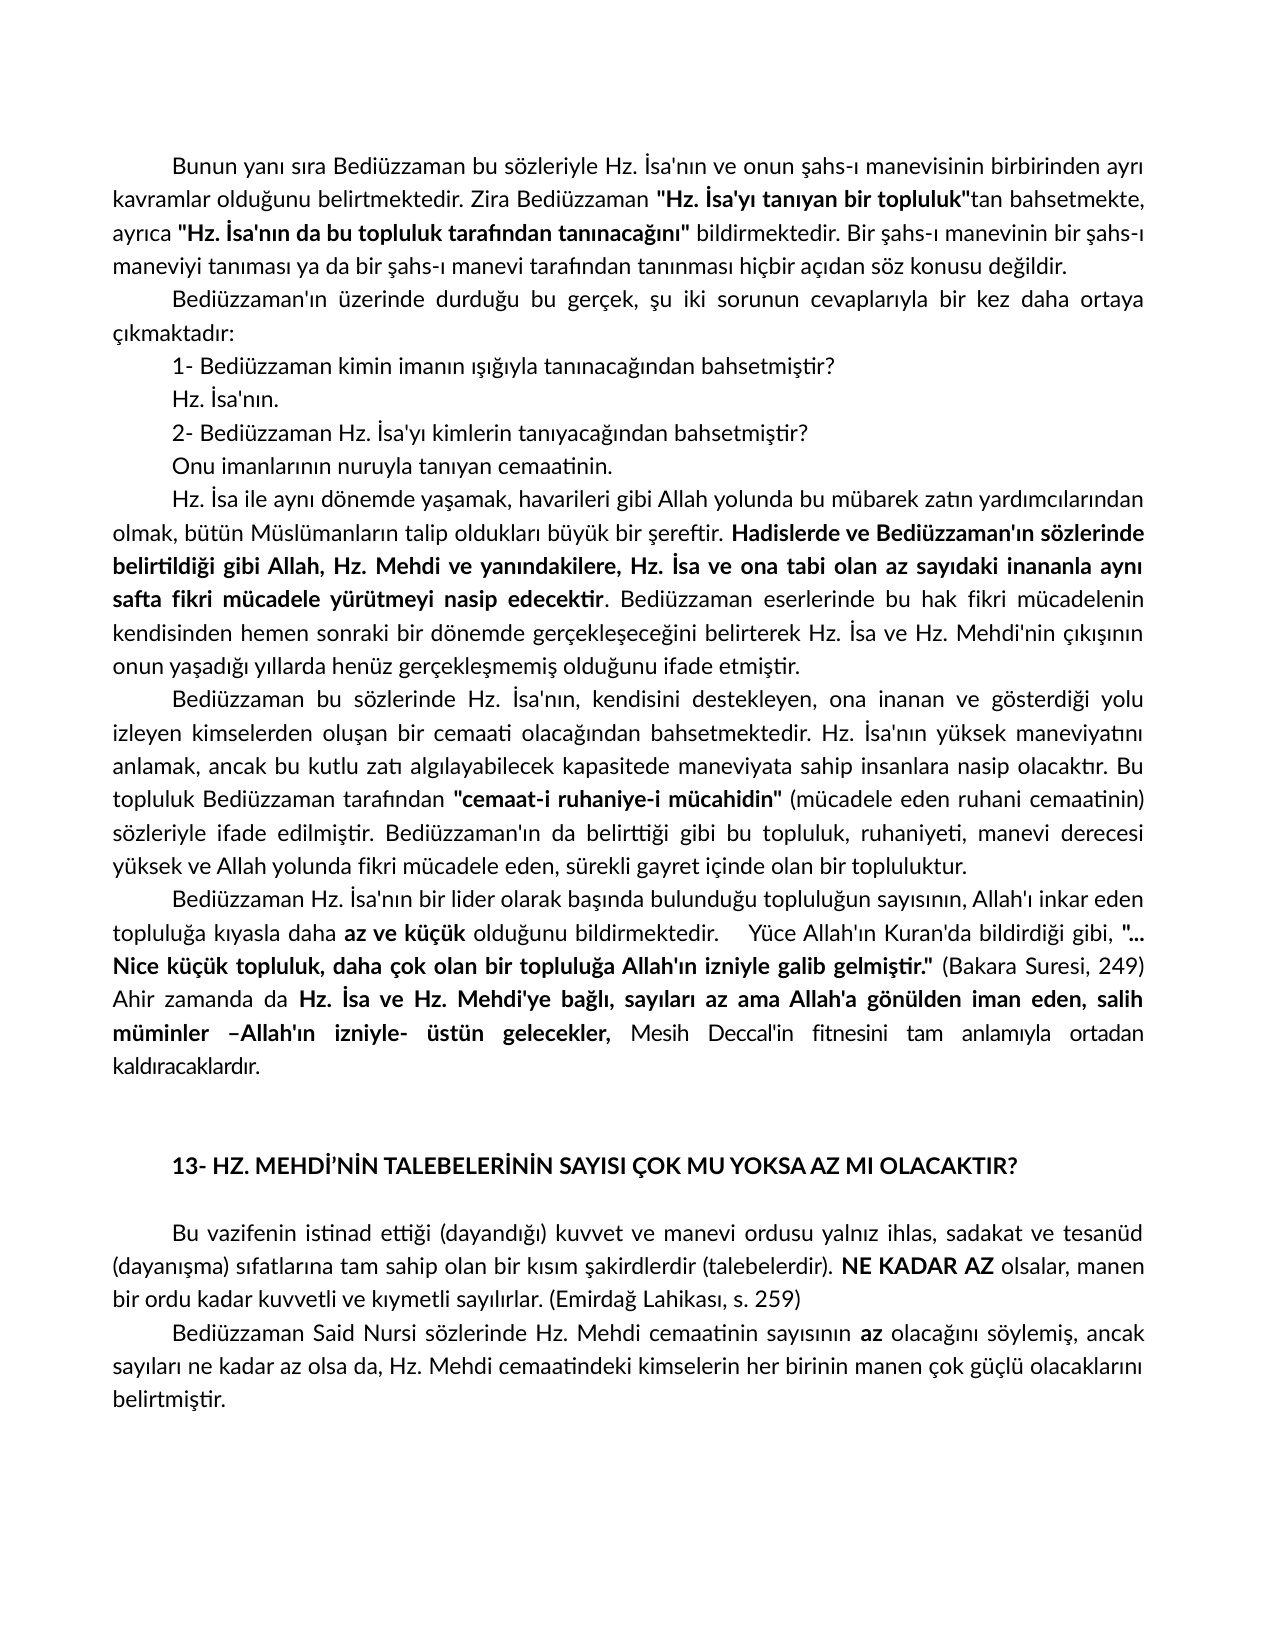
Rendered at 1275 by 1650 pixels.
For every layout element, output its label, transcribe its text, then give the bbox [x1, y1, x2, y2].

text 1- Bediüzzaman kimin imanın ışığıyla tanınacağından bahsetmiştir? [112, 348, 1145, 381]
text Hz. İsa ile aynı dönemde yaşamak, havarileri gibi Allah yolunda bu mübarek zatın yardımcılarından olmak, bütün Müslümanların talip oldukları büyük bir şereftir. Hadislerde ve Bediüzzaman'ın sözlerinde belirtildiği gibi Allah, Hz. Mehdi ve yanındakilere, Hz. İsa ve ona tabi olan az sayıdaki inananla aynı safta fikri mücadele yürütmeyi nasip edecektir. Bediüzzaman eserlerinde bu hak fikri mücadelenin kendisinden hemen sonraki bir dönemde gerçekleşeceğini belirterek Hz. İsa ve Hz. Mehdi'nin çıkışının onun yaşadığı yıllarda henüz gerçekleşmemiş olduğunu ifade etmiştir. [112, 481, 1145, 681]
text Bediüzzaman Said Nursi sözlerinde Hz. Mehdi cemaatinin sayısının az olacağını söylemiş, ancak sayıları ne kadar az olsa da, Hz. Mehdi cemaatindeki kimselerin her birinin manen çok güçlü olacaklarını belirtmiştir. [112, 1314, 1145, 1414]
text 2- Bediüzzaman Hz. İsa'yı kimlerin tanıyacağından bahsetmiştir? [112, 414, 1145, 448]
text Onu imanlarının nuruyla tanıyan cemaatinin. [112, 448, 1145, 481]
text Bu vazifenin istinad ettiği (dayandığı) kuvvet ve manevi ordusu yalnız ihlas, sadakat ve tesanüd (dayanışma) sıfatlarına tam sahip olan bir kısım şakirdlerdir (talebelerdir). NE KADAR AZ olsalar, manen bir ordu kadar kuvvetli ve kıymetli sayılırlar. (Emirdağ Lahikası, s. 259) [112, 1214, 1145, 1314]
text Hz. İsa'nın. [112, 381, 1145, 414]
text Bunun yanı sıra Bediüzzaman bu sözleriyle Hz. İsa'nın ve onun şahs-ı manevisinin birbirinden ayrı kavramlar olduğunu belirtmektedir. Zira Bediüzzaman "Hz. İsa'yı tanıyan bir topluluk"tan bahsetmekte, ayrıca "Hz. İsa'nın da bu topluluk tarafından tanınacağını" bildirmektedir. Bir şahs-ı manevinin bir şahs-ı maneviyi tanıması ya da bir şahs-ı manevi tarafından tanınması hiçbir açıdan söz konusu değildir. [112, 148, 1145, 281]
text Bediüzzaman Hz. İsa'nın bir lider olarak başında bulunduğu topluluğun sayısının, Allah'ı inkar eden topluluğa kıyasla daha az ve küçük olduğunu bildirmektedir. Yüce Allah'ın Kuran'da bildirdiği gibi, "... Nice küçük topluluk, daha çok olan bir topluluğa Allah'ın izniyle galib gelmiştir." (Bakara Suresi, 249) Ahir zamanda da Hz. İsa ve Hz. Mehdi'ye bağlı, sayıları az ama Allah'a gönülden iman eden, salih müminler –Allah'ın izniyle- üstün gelecekler, Mesih Deccal'in fitnesini tam anlamıyla ortadan kaldıracaklardır. [112, 881, 1145, 1081]
text Bediüzzaman'ın üzerinde durduğu bu gerçek, şu iki sorunun cevaplarıyla bir kez daha ortaya çıkmaktadır: [112, 281, 1145, 348]
text 13- HZ. MEHDİ’NİN TALEBELERİNİN SAYISI ÇOK MU YOKSA AZ MI OLACAKTIR? [112, 1148, 1145, 1181]
text Bediüzzaman bu sözlerinde Hz. İsa'nın, kendisini destekleyen, ona inanan ve gösterdiği yolu izleyen kimselerden oluşan bir cemaati olacağından bahsetmektedir. Hz. İsa'nın yüksek maneviyatını anlamak, ancak bu kutlu zatı algılayabilecek kapasitede maneviyata sahip insanlara nasip olacaktır. Bu topluluk Bediüzzaman tarafından "cemaat-i ruhaniye-i mücahidin" (mücadele eden ruhani cemaatinin) sözleriyle ifade edilmiştir. Bediüzzaman'ın da belirttiği gibi bu topluluk, ruhaniyeti, manevi derecesi yüksek ve Allah yolunda fikri mücadele eden, sürekli gayret içinde olan bir topluluktur. [112, 681, 1145, 881]
